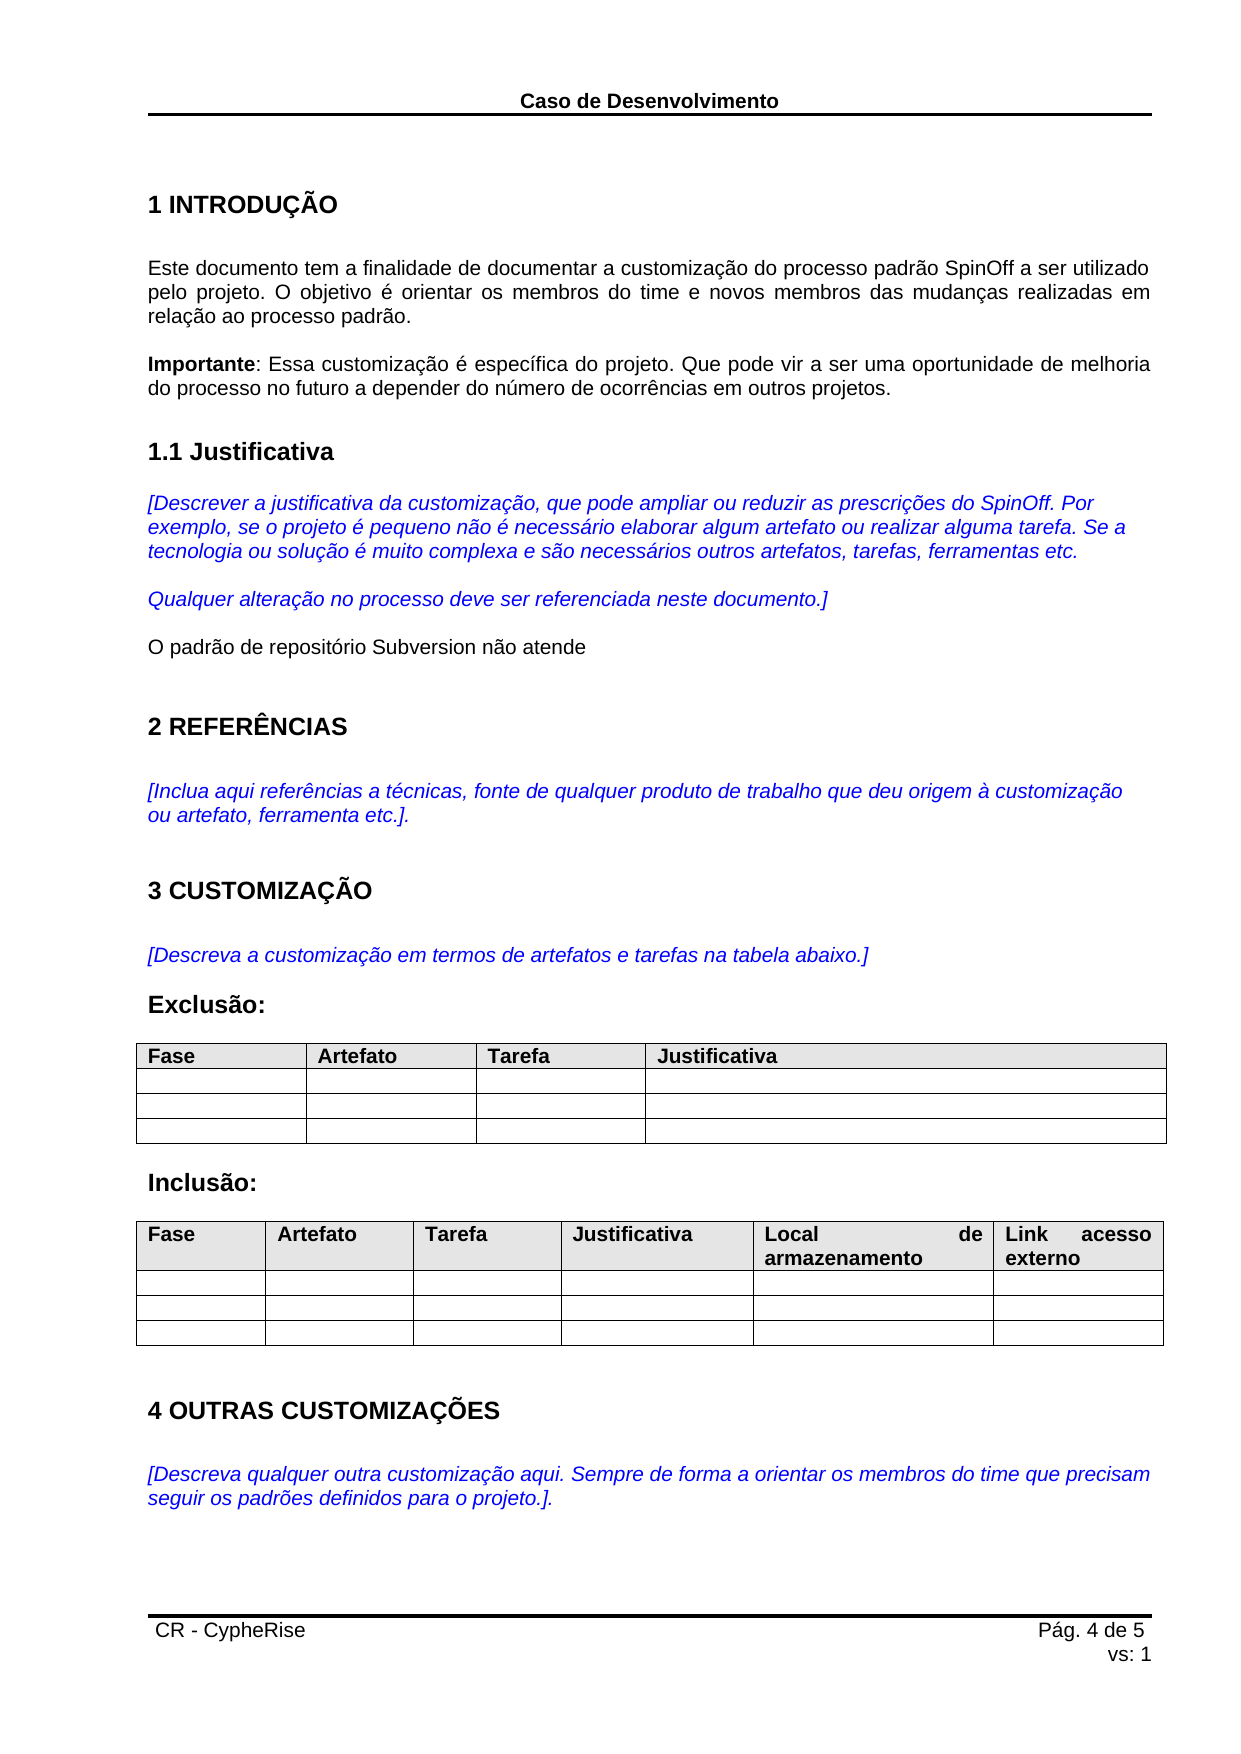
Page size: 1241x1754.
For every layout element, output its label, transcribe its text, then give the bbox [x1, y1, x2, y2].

text Exclusão: [148, 991, 1152, 1019]
table_cell [137, 1296, 265, 1320]
table_cell [754, 1296, 993, 1320]
table_cell [754, 1321, 993, 1345]
table_cell [414, 1321, 561, 1345]
table_cell [307, 1069, 476, 1093]
table_cell [477, 1069, 645, 1093]
table_cell [994, 1271, 1163, 1295]
table_cell [266, 1296, 413, 1320]
table_cell [477, 1094, 645, 1118]
subtitle Referências [148, 712, 1152, 741]
text [Descreva a customização em termos de artefatos e tarefas na tabela abaixo.] [148, 943, 1152, 967]
subtitle Introdução [148, 190, 1152, 218]
table_header Local de armazenamento [754, 1222, 993, 1270]
table_cell [994, 1296, 1163, 1320]
table_cell [562, 1271, 753, 1295]
table_header Fase [137, 1044, 306, 1068]
table_cell [307, 1094, 476, 1118]
table_cell [137, 1321, 265, 1345]
text Inclusão: [148, 1168, 1152, 1197]
text Este documento tem a finalidade de documentar a customização do processo padrão SpinOff a ser utilizado pelo projeto. O objetivo é orientar os membros do time e novos membros das mudanças realizadas em relação ao processo padrão. [148, 256, 1152, 328]
table_cell [994, 1321, 1163, 1345]
table_cell [137, 1069, 306, 1093]
table_cell [646, 1119, 1166, 1143]
table_header Justificativa [646, 1044, 1166, 1068]
table_header Artefato [307, 1044, 476, 1068]
table_header Tarefa [477, 1044, 645, 1068]
text Importante: Essa customização é específica do projeto. Que pode vir a ser uma oportunidade de melhoria do processo no futuro a depender do número de ocorrências em outros projetos. [148, 352, 1152, 400]
table_cell [266, 1321, 413, 1345]
table_cell [477, 1119, 645, 1143]
text [Inclua aqui referências a técnicas, fonte de qualquer produto de trabalho que deu origem à customização ou artefato, ferramenta etc.]. [148, 778, 1152, 826]
text O padrão de repositório Subversion não atende [148, 635, 1152, 659]
subtitle customização [148, 876, 1152, 905]
table_cell [307, 1119, 476, 1143]
table_header Artefato [266, 1222, 413, 1270]
table_cell [754, 1271, 993, 1295]
table_header Link acesso externo [994, 1222, 1163, 1270]
table_cell [646, 1069, 1166, 1093]
table_cell [414, 1271, 561, 1295]
text [Descreva qualquer outra customização aqui. Sempre de forma a orientar os membros do time que precisam seguir os padrões definidos para o projeto.]. [148, 1462, 1152, 1510]
table_cell [266, 1271, 413, 1295]
subtitle Justificativa [148, 437, 1152, 466]
table_cell [137, 1094, 306, 1118]
table_cell [137, 1271, 265, 1295]
table_cell [414, 1296, 561, 1320]
text Qualquer alteração no processo deve ser referenciada neste documento.] [148, 587, 1152, 611]
table_header Tarefa [414, 1222, 561, 1270]
table_cell [562, 1321, 753, 1345]
table_cell [646, 1094, 1166, 1118]
table_cell [137, 1119, 306, 1143]
text [Descrever a justificativa da customização, que pode ampliar ou reduzir as prescrições do SpinOff. Por exemplo, se o projeto é pequeno não é necessário elaborar algum artefato ou realizar alguma tarefa. Se a tecnologia ou solução é muito complexa e são necessários outros artefatos, tarefas, ferramentas etc. [148, 491, 1152, 563]
subtitle Outras customizações [148, 1396, 1152, 1425]
table_header Fase [137, 1222, 265, 1270]
table_header Justificativa [562, 1222, 753, 1270]
table_cell [562, 1296, 753, 1320]
